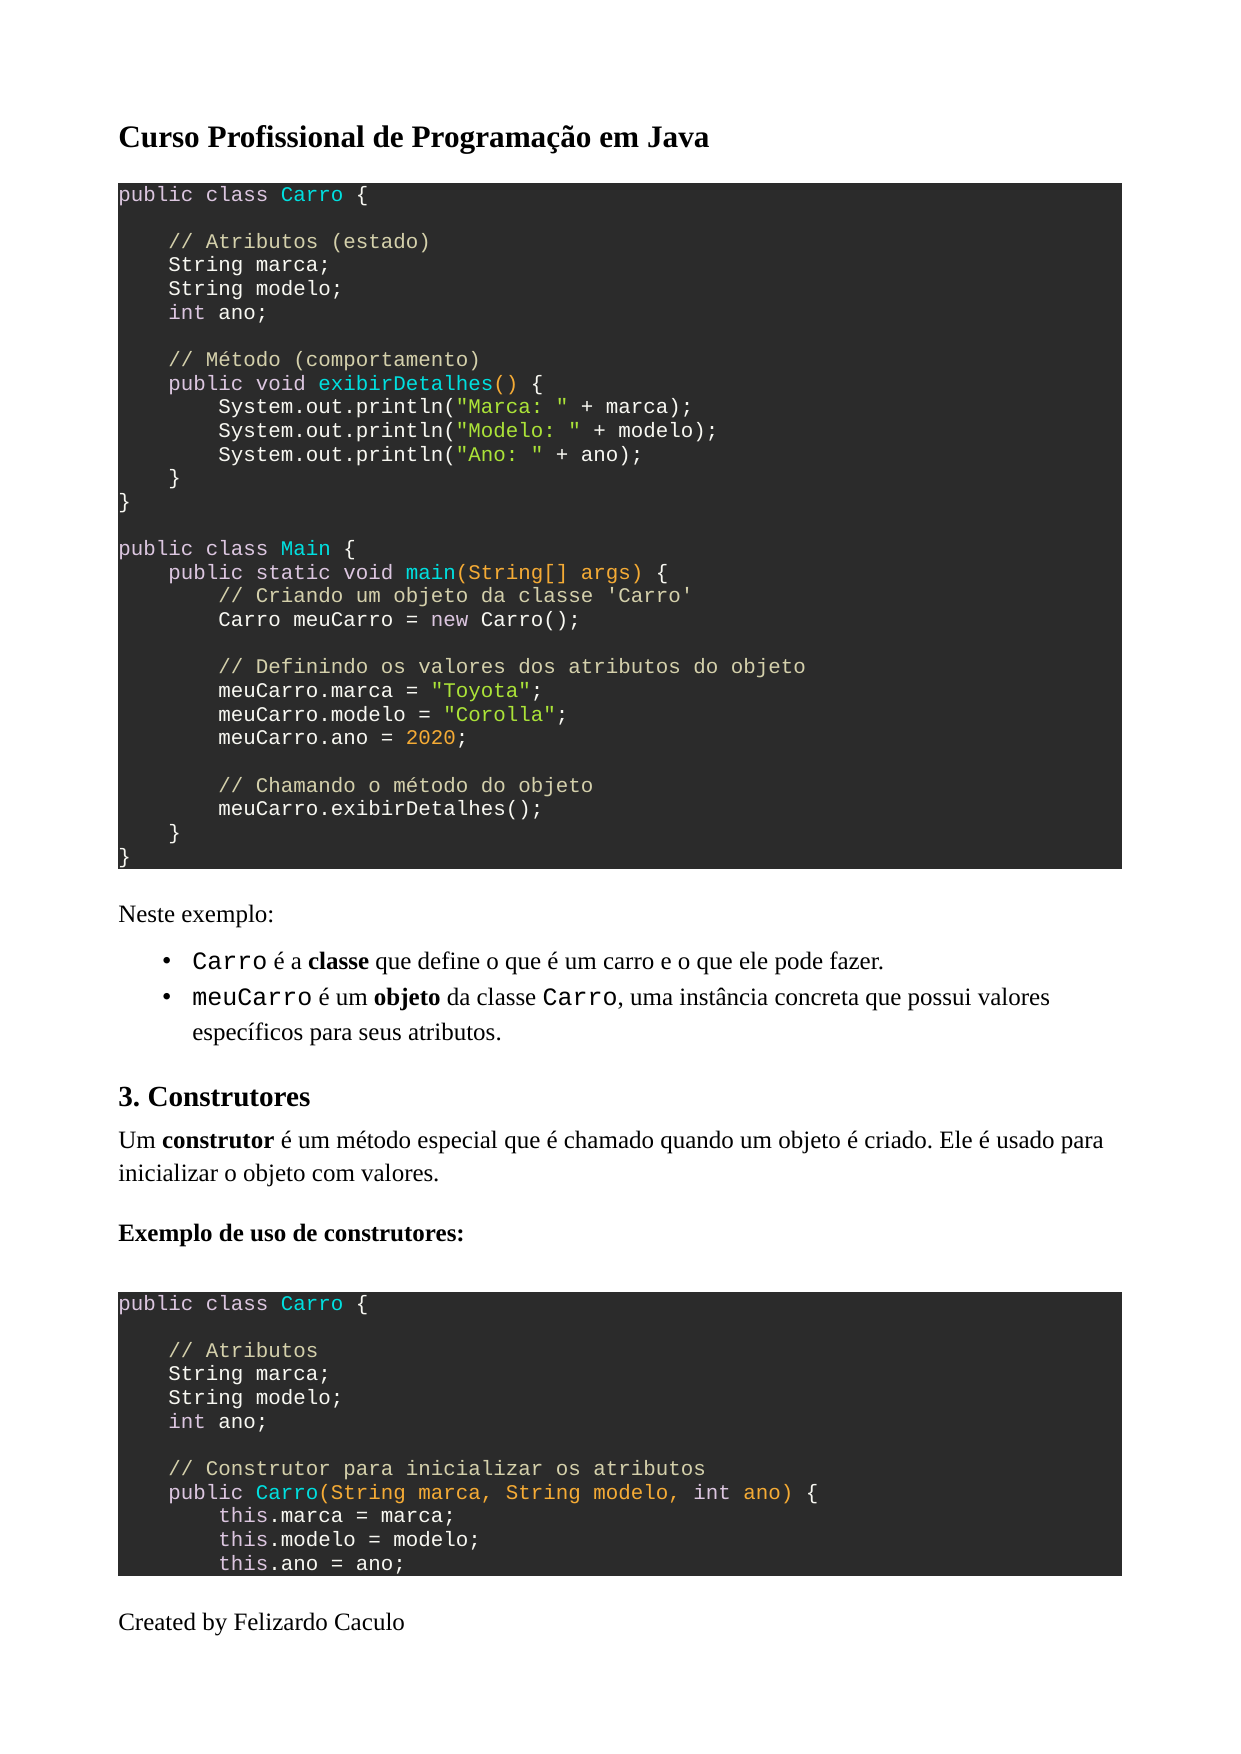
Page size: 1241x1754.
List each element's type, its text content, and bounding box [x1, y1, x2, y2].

text int ano; [118, 1411, 1122, 1434]
text // Atributos (estado) [118, 231, 1122, 254]
text this.marca = marca; [118, 1505, 1122, 1529]
text } [118, 467, 1122, 491]
text Carro meuCarro = new Carro(); [118, 609, 1122, 633]
text public Carro(String marca, String modelo, int ano) { [118, 1482, 1122, 1505]
text String marca; [118, 1363, 1122, 1387]
text public class Main { [118, 538, 1122, 562]
text // Chamando o método do objeto [118, 775, 1122, 798]
text meuCarro.ano = 2020; [118, 727, 1122, 751]
text public static void main(String[] args) { [118, 562, 1122, 586]
text String modelo; [118, 278, 1122, 302]
list meuCarro é um objeto da classe Carro, uma instância concreta que possui valores específicos para seus atributos. [162, 982, 1122, 1046]
text this.ano = ano; [118, 1553, 1122, 1576]
text meuCarro.modelo = "Corolla"; [118, 704, 1122, 727]
text // Construtor para inicializar os atributos [118, 1458, 1122, 1482]
text System.out.println("Marca: " + marca); [118, 396, 1122, 420]
text this.modelo = modelo; [118, 1529, 1122, 1553]
text // Criando um objeto da classe 'Carro' [118, 586, 1122, 609]
text // Definindo os valores dos atributos do objeto [118, 656, 1122, 680]
text System.out.println("Ano: " + ano); [118, 444, 1122, 467]
list Carro é a classe que define o que é um carro e o que ele pode fazer. [162, 946, 1122, 977]
text public class Carro { [118, 1292, 1122, 1316]
text public void exibirDetalhes() { [118, 373, 1122, 396]
subtitle 3. Construtores [118, 1079, 1122, 1113]
subtitle Exemplo de uso de construtores: [118, 1218, 1122, 1247]
text Neste exemplo: [118, 899, 1122, 927]
text } [118, 822, 1122, 846]
text meuCarro.exibirDetalhes(); [118, 798, 1122, 822]
text String marca; [118, 254, 1122, 278]
text // Método (comportamento) [118, 349, 1122, 373]
text public class Carro { [118, 183, 1122, 207]
text System.out.println("Modelo: " + modelo); [118, 420, 1122, 444]
text } [118, 491, 1122, 514]
text } [118, 846, 1122, 869]
text meuCarro.marca = "Toyota"; [118, 680, 1122, 704]
text int ano; [118, 302, 1122, 325]
text Um construtor é um método especial que é chamado quando um objeto é criado. Ele é usado para inicializar o objeto com valores. [118, 1125, 1122, 1187]
text String modelo; [118, 1387, 1122, 1411]
text // Atributos [118, 1340, 1122, 1363]
